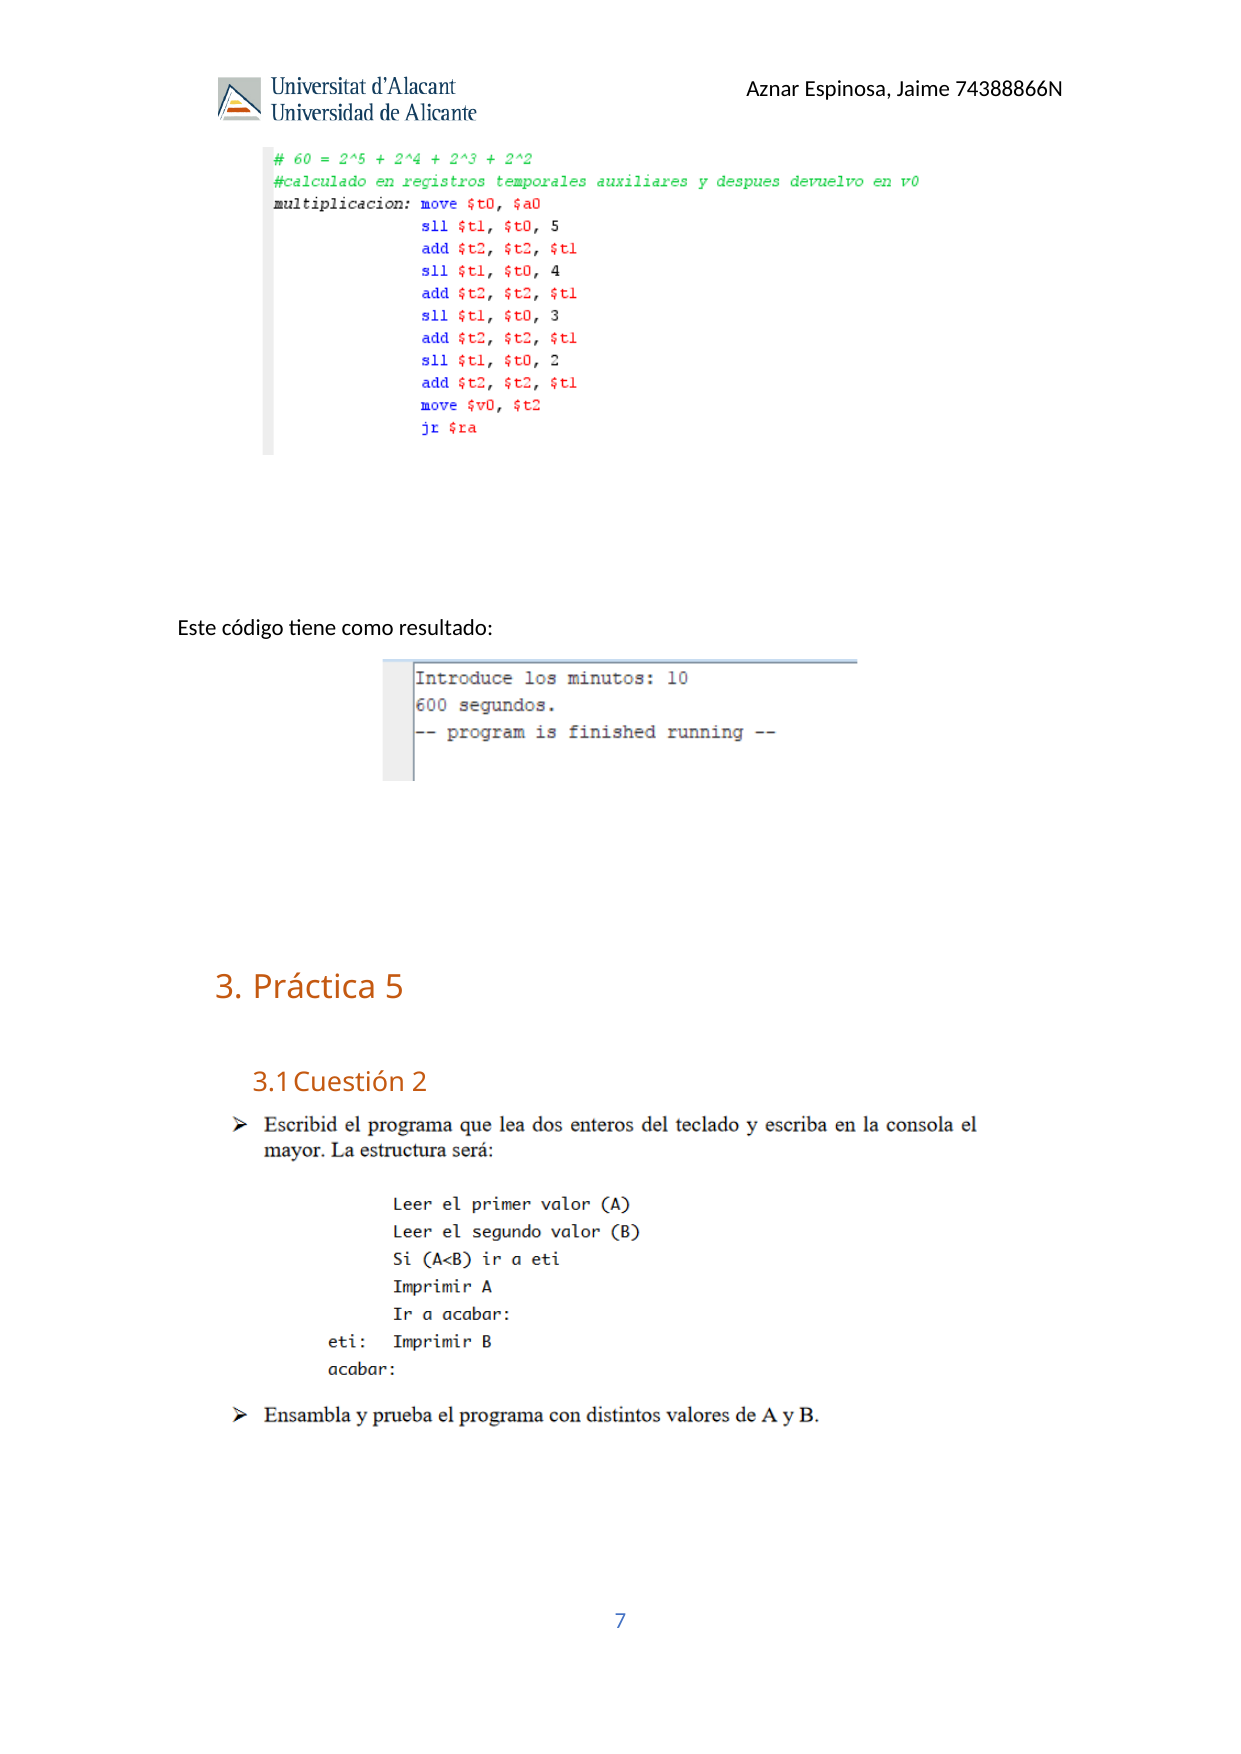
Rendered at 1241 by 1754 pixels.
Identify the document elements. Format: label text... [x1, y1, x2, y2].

list Práctica 5 [215, 963, 1063, 1009]
list Cuestión 2 [252, 1063, 1063, 1099]
text Este código tiene como resultado: [177, 613, 1063, 641]
